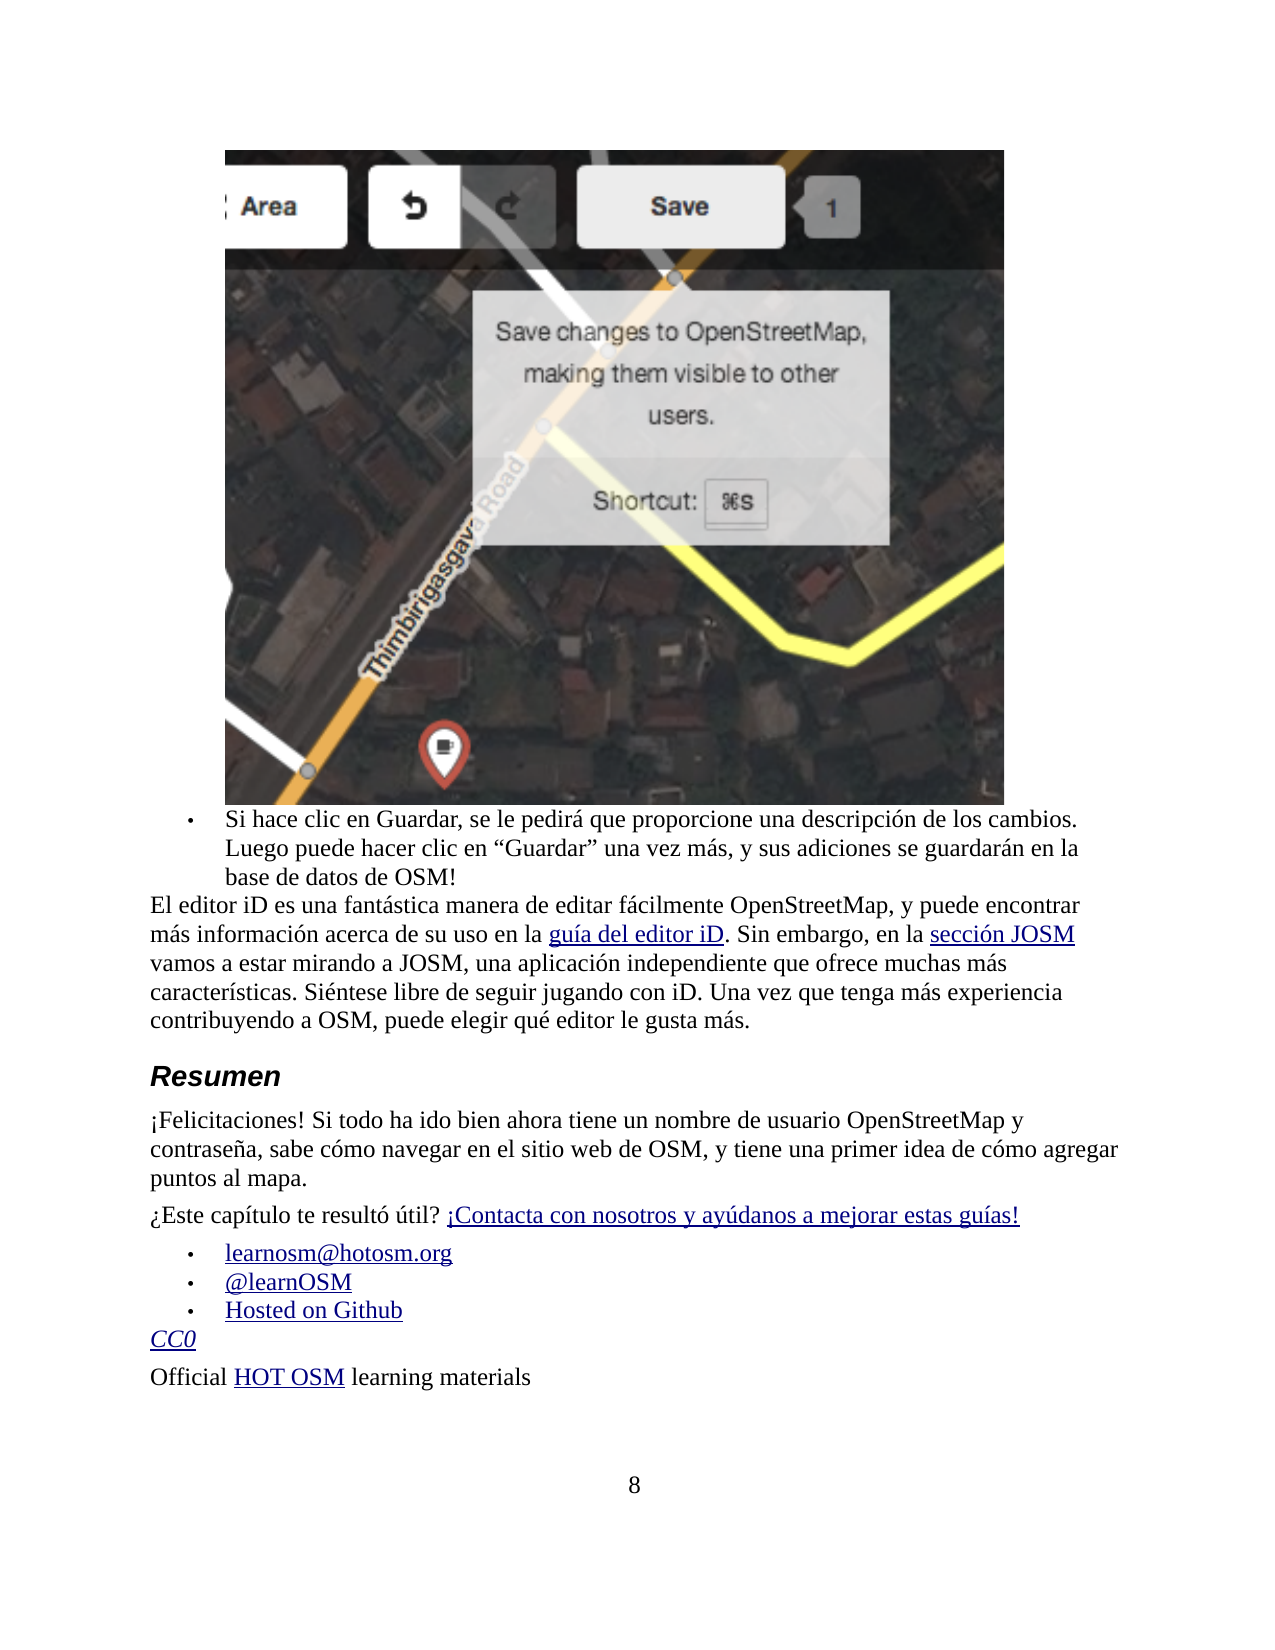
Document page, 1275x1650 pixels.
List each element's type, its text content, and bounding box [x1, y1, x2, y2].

list @learnOSM [187, 1267, 1125, 1296]
subtitle Resumen [150, 1059, 1125, 1093]
text ¿Este capítulo te resultó útil? ¡Contacta con nosotros y ayúdanos a mejorar estas guías! [150, 1200, 1125, 1229]
text Official HOT OSM learning materials [150, 1362, 1125, 1391]
picture [225, 150, 1005, 805]
list learnosm@hotosm.org [187, 1238, 1125, 1267]
text ¡Felicitaciones! Si todo ha ido bien ahora tiene un nombre de usuario OpenStreetMap y contraseña, sabe cómo navegar en el sitio web de OSM, y tiene una primer idea de cómo agregar puntos al mapa. [150, 1105, 1125, 1191]
list Si hace clic en Guardar, se le pedirá que proporcione una descripción de los cambios. Luego puede hacer clic en “Guardar” una vez más, y sus adiciones se guardarán en la base de datos de OSM! [187, 804, 1125, 890]
text CC0 [150, 1324, 1125, 1353]
text El editor iD es una fantástica manera de editar fácilmente OpenStreetMap, y puede encontrar más información acerca de su uso en la guía del editor iD. Sin embargo, en la sección JOSM vamos a estar mirando a JOSM, una aplicación independiente que ofrece muchas más características. Siéntese libre de seguir jugando con iD. Una vez que tenga más experiencia contribuyendo a OSM, puede elegir qué editor le gusta más. [150, 890, 1125, 1034]
list Hosted on Github [187, 1296, 1125, 1324]
